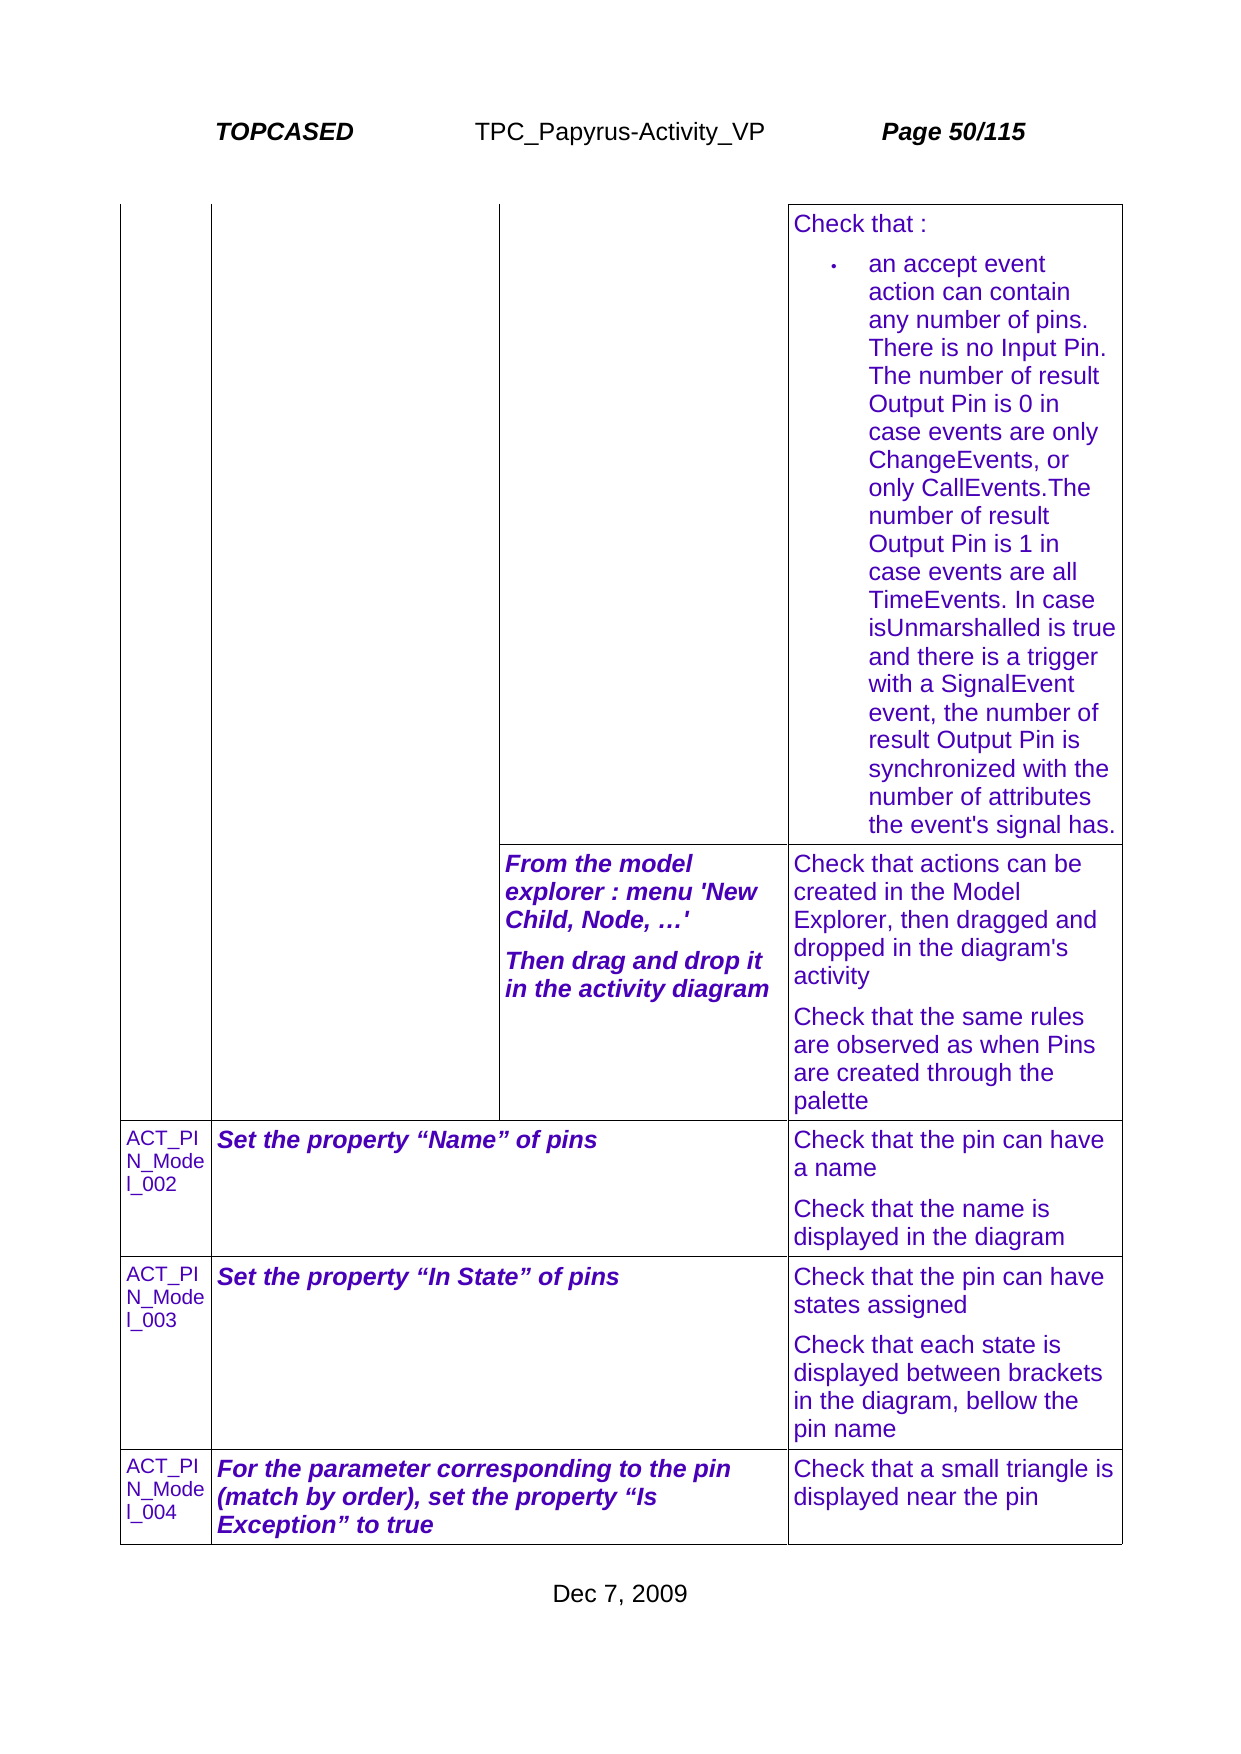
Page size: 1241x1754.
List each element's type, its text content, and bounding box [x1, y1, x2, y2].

table_cell Check that a small triangle is displayed near the pin [789, 1450, 1122, 1544]
table_cell Check that : an accept event action can contain any number of pins. There is no Input Pin. The number of result Output Pin is 0 in case events are only ChangeEvents, or only CallEvents.The number of result Output Pin is 1 in case events are all TimeEvents. In case isUnmarshalled is true and there is a trigger with a SignalEvent event, the number of result Output Pin is synchronized with the number of attributes the event's signal has. [789, 205, 1122, 844]
table_cell [500, 204, 787, 844]
table_cell Check that actions can be created in the Model Explorer, then dragged and dropped in the diagram's activity Check that the same rules are observed as when Pins are created through the palette [789, 845, 1122, 1120]
table_cell For the parameter corresponding to the pin (match by order), set the property “Is Exception” to true [212, 1450, 787, 1544]
table_cell Set the property “Name” of pins [212, 1121, 787, 1256]
table_cell Check that the pin can have states assigned Check that each state is displayed between brackets in the diagram, bellow the pin name [789, 1257, 1122, 1449]
table_cell ACT_PIN_Model_002 [121, 1121, 211, 1256]
table_cell [121, 204, 211, 1120]
table_cell ACT_PIN_Model_004 [121, 1450, 211, 1544]
table_cell From the model explorer : menu 'New Child, Node, …' Then drag and drop it in the activity diagram [500, 845, 787, 1120]
table_cell Check that the pin can have a name Check that the name is displayed in the diagram [789, 1121, 1122, 1256]
table_cell Set the property “In State” of pins [212, 1257, 787, 1449]
table_cell ACT_PIN_Model_003 [121, 1257, 211, 1449]
table_cell [212, 204, 499, 1120]
